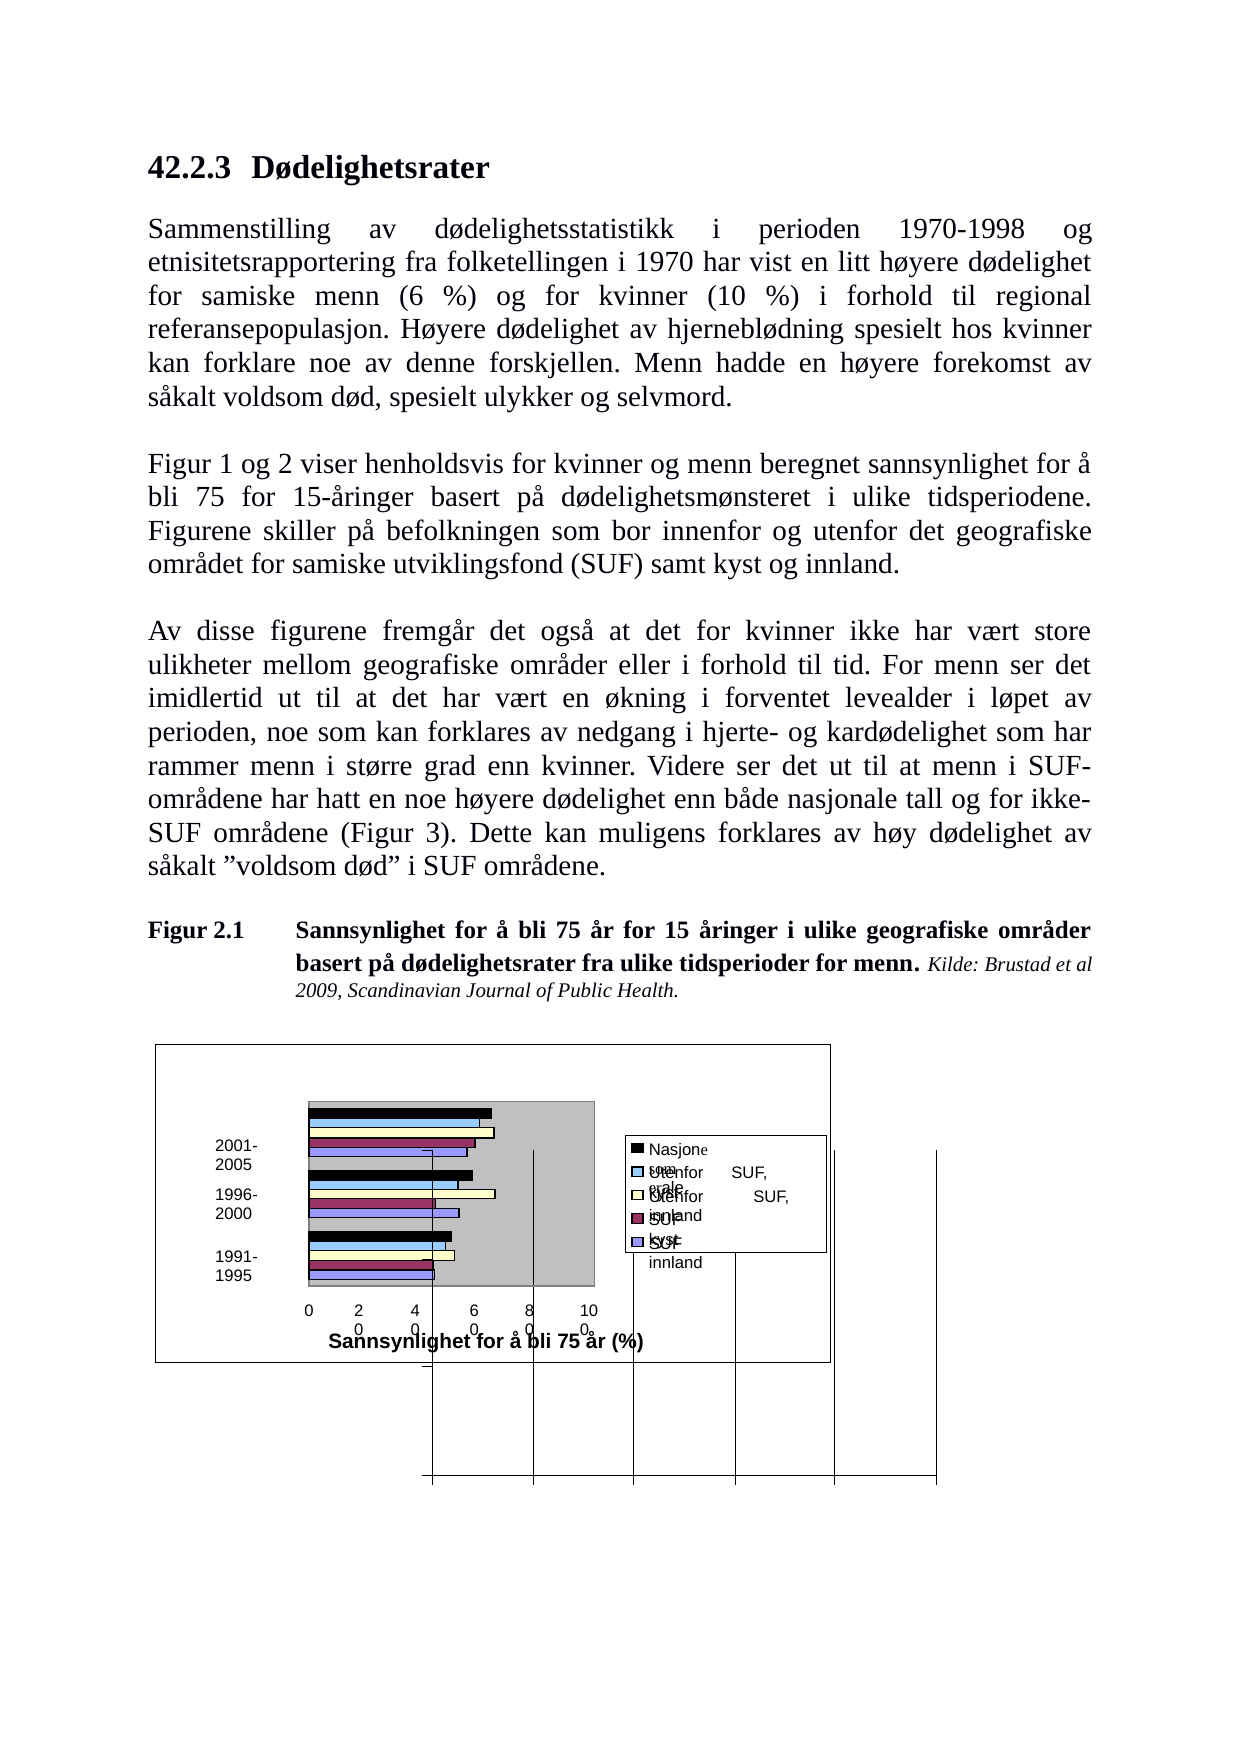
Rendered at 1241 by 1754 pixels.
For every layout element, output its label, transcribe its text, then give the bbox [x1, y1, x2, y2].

text Figur 1 og 2 viser henholdsvis for kvinner og menn beregnet sannsynlighet for å bli 75 for 15-åringer basert på dødelighetsmønsteret i ulike tidsperiodene. Figurene skiller på befolkningen som bor innenfor og utenfor det geografiske området for samiske utviklingsfond (SUF) samt kyst og innland. [148, 446, 1093, 580]
text Av disse figurene fremgår det også at det for kvinner ikke har vært store ulikheter mellom geografiske områder eller i forhold til tid. For menn ser det imidlertid ut til at det har vært en økning i forventet levealder i løpet av perioden, noe som kan forklares av nedgang i hjerte- og kardødelighet som har rammer menn i større grad enn kvinner. Videre ser det ut til at menn i SUF-områdene har hatt en noe høyere dødelighet enn både nasjonale tall og for ikke-SUF områdene (Figur 3). Dette kan muligens forklares av høy dødelighet av såkalt ”voldsom død” i SUF områdene. [148, 613, 1093, 882]
text Figur 2.1 Sannsynlighet for å bli 75 år for 15 åringer i ulike geografiske områder basert på dødelighetsrater fra ulike tidsperioder for menn. Kilde: Brustad et al 2009, Scandinavian Journal of Public Health. [148, 915, 1093, 1002]
subtitle 2.2.3 Dødelighetsrater [148, 148, 1093, 186]
text Sammenstilling av dødelighetsstatistikk i perioden 1970-1998 og etnisitetsrapportering fra folketellingen i 1970 har vist en litt høyere dødelighet for samiske menn (6 %) og for kvinner (10 %) i forhold til regional referansepopulasjon. Høyere dødelighet av hjerneblødning spesielt hos kvinner kan forklare noe av denne forskjellen. Menn hadde en høyere forekomst av såkalt voldsom død, spesielt ulykker og selvmord. [148, 211, 1093, 412]
